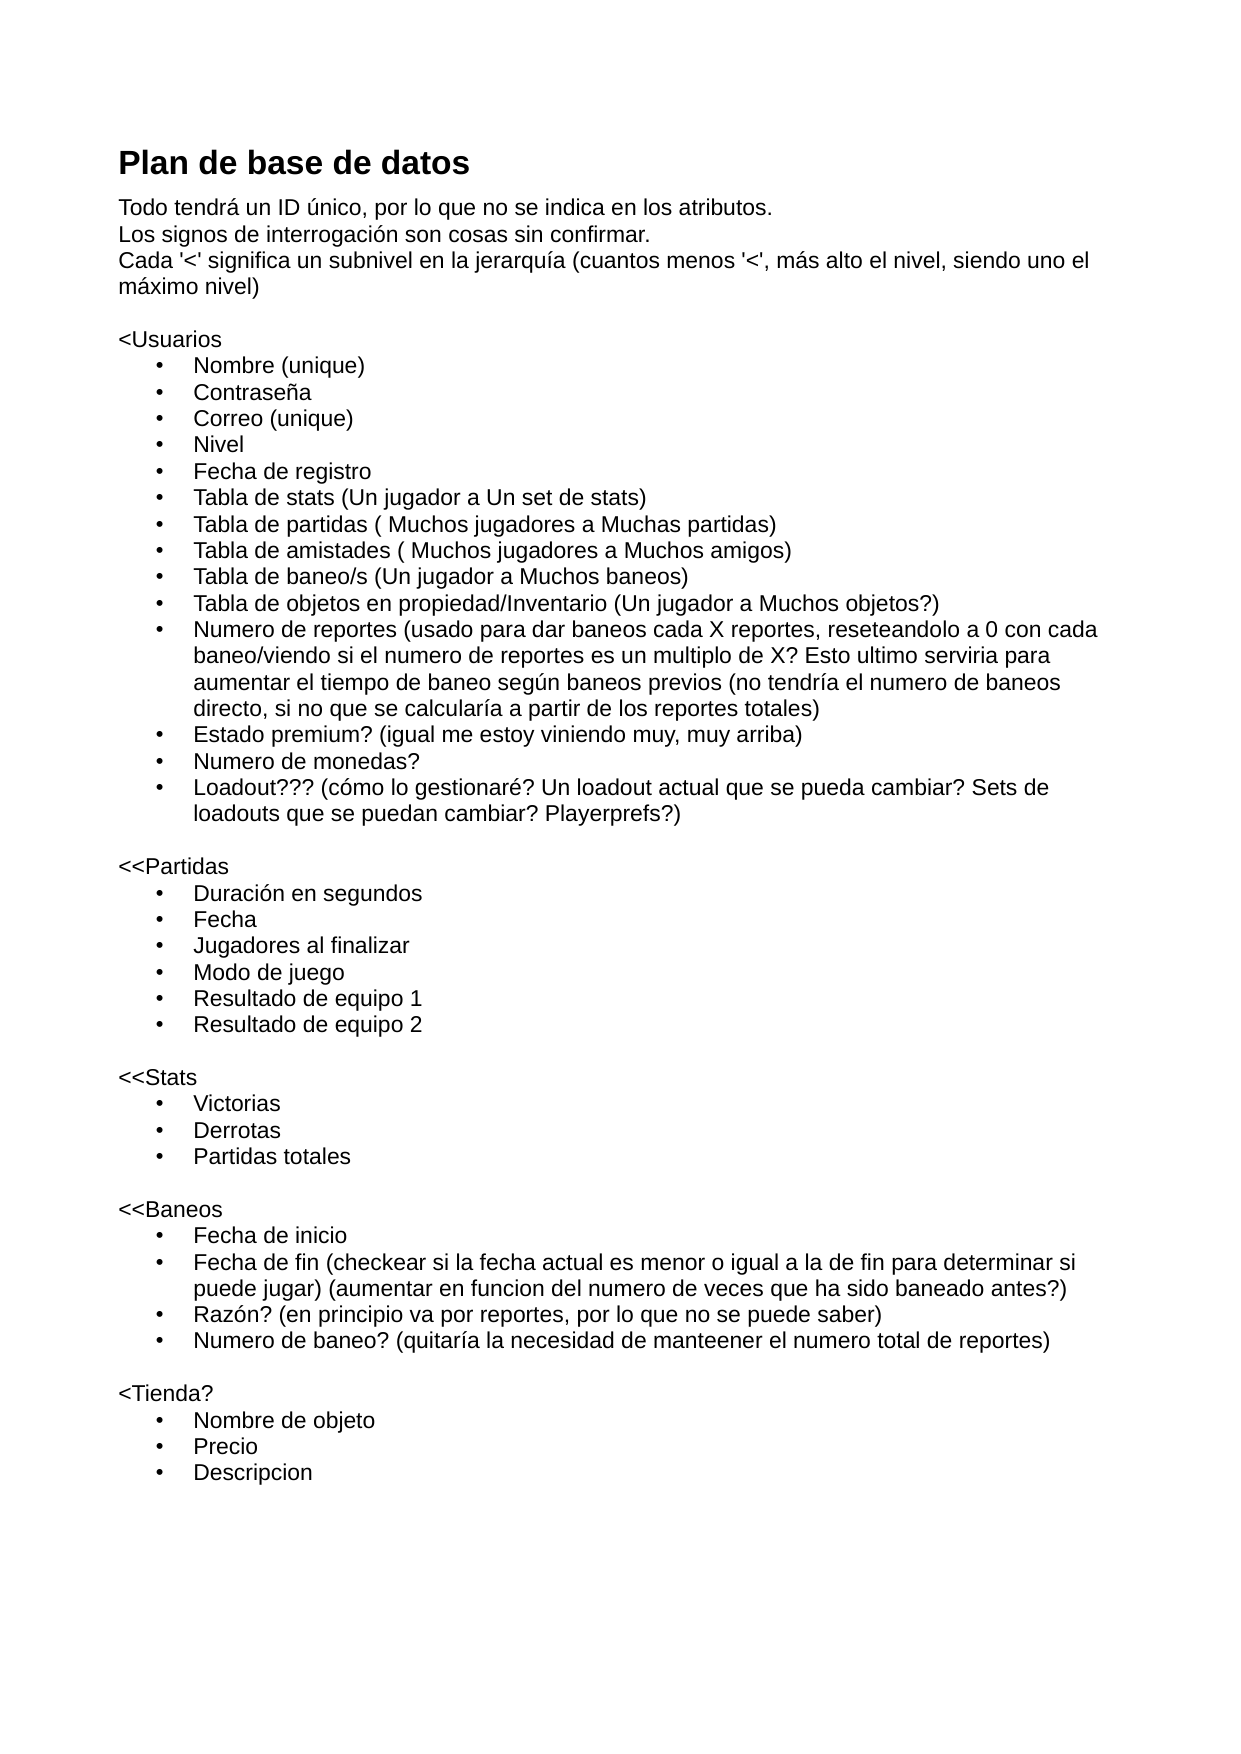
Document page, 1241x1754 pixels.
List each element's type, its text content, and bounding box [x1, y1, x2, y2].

subtitle Plan de base de datos [118, 143, 1122, 182]
list Fecha [156, 906, 1122, 932]
list Fecha de registro [156, 458, 1122, 484]
list Tabla de amistades ( Muchos jugadores a Muchos amigos) [156, 537, 1122, 563]
list Nivel [156, 431, 1122, 458]
list Precio [156, 1433, 1122, 1459]
text Cada '<' significa un subnivel en la jerarquía (cuantos menos '<', más alto el nivel, siendo uno el máximo nivel) [118, 247, 1122, 300]
text <Usuarios [118, 326, 1122, 352]
list Numero de monedas? [156, 748, 1122, 774]
list Jugadores al finalizar [156, 932, 1122, 958]
list Derrotas [156, 1117, 1122, 1143]
list Loadout??? (cómo lo gestionaré? Un loadout actual que se pueda cambiar? Sets de loadouts que se puedan cambiar? Playerprefs?) [156, 774, 1122, 827]
list Contraseña [156, 379, 1122, 405]
list Descripcion [156, 1459, 1122, 1486]
text <<Partidas [118, 853, 1122, 879]
list Tabla de baneo/s (Un jugador a Muchos baneos) [156, 563, 1122, 589]
text <<Stats [118, 1064, 1122, 1090]
list Numero de baneo? (quitaría la necesidad de manteener el numero total de reportes) [156, 1327, 1122, 1354]
list Numero de reportes (usado para dar baneos cada X reportes, reseteandolo a 0 con cada baneo/viendo si el numero de reportes es un multiplo de X? Esto ultimo serviria para aumentar el tiempo de baneo según baneos previos (no tendría el numero de baneos directo, si no que se calcularía a partir de los reportes totales) [156, 616, 1122, 721]
list Correo (unique) [156, 405, 1122, 431]
list Nombre de objeto [156, 1407, 1122, 1433]
text Todo tendrá un ID único, por lo que no se indica en los atributos. [118, 194, 1122, 221]
text Los signos de interrogación son cosas sin confirmar. [118, 221, 1122, 247]
list Fecha de fin (checkear si la fecha actual es menor o igual a la de fin para determinar si puede jugar) (aumentar en funcion del numero de veces que ha sido baneado antes?) [156, 1248, 1122, 1301]
list Nombre (unique) [156, 352, 1122, 379]
text <<Baneos [118, 1196, 1122, 1222]
list Resultado de equipo 2 [156, 1011, 1122, 1038]
list Tabla de objetos en propiedad/Inventario (Un jugador a Muchos objetos?) [156, 589, 1122, 616]
list Resultado de equipo 1 [156, 985, 1122, 1011]
list Tabla de stats (Un jugador a Un set de stats) [156, 484, 1122, 511]
text <Tienda? [118, 1380, 1122, 1407]
list Partidas totales [156, 1143, 1122, 1169]
list Razón? (en principio va por reportes, por lo que no se puede saber) [156, 1301, 1122, 1327]
list Fecha de inicio [156, 1222, 1122, 1248]
list Tabla de partidas ( Muchos jugadores a Muchas partidas) [156, 511, 1122, 537]
list Estado premium? (igual me estoy viniendo muy, muy arriba) [156, 721, 1122, 748]
list Victorias [156, 1090, 1122, 1117]
list Duración en segundos [156, 879, 1122, 906]
list Modo de juego [156, 958, 1122, 985]
